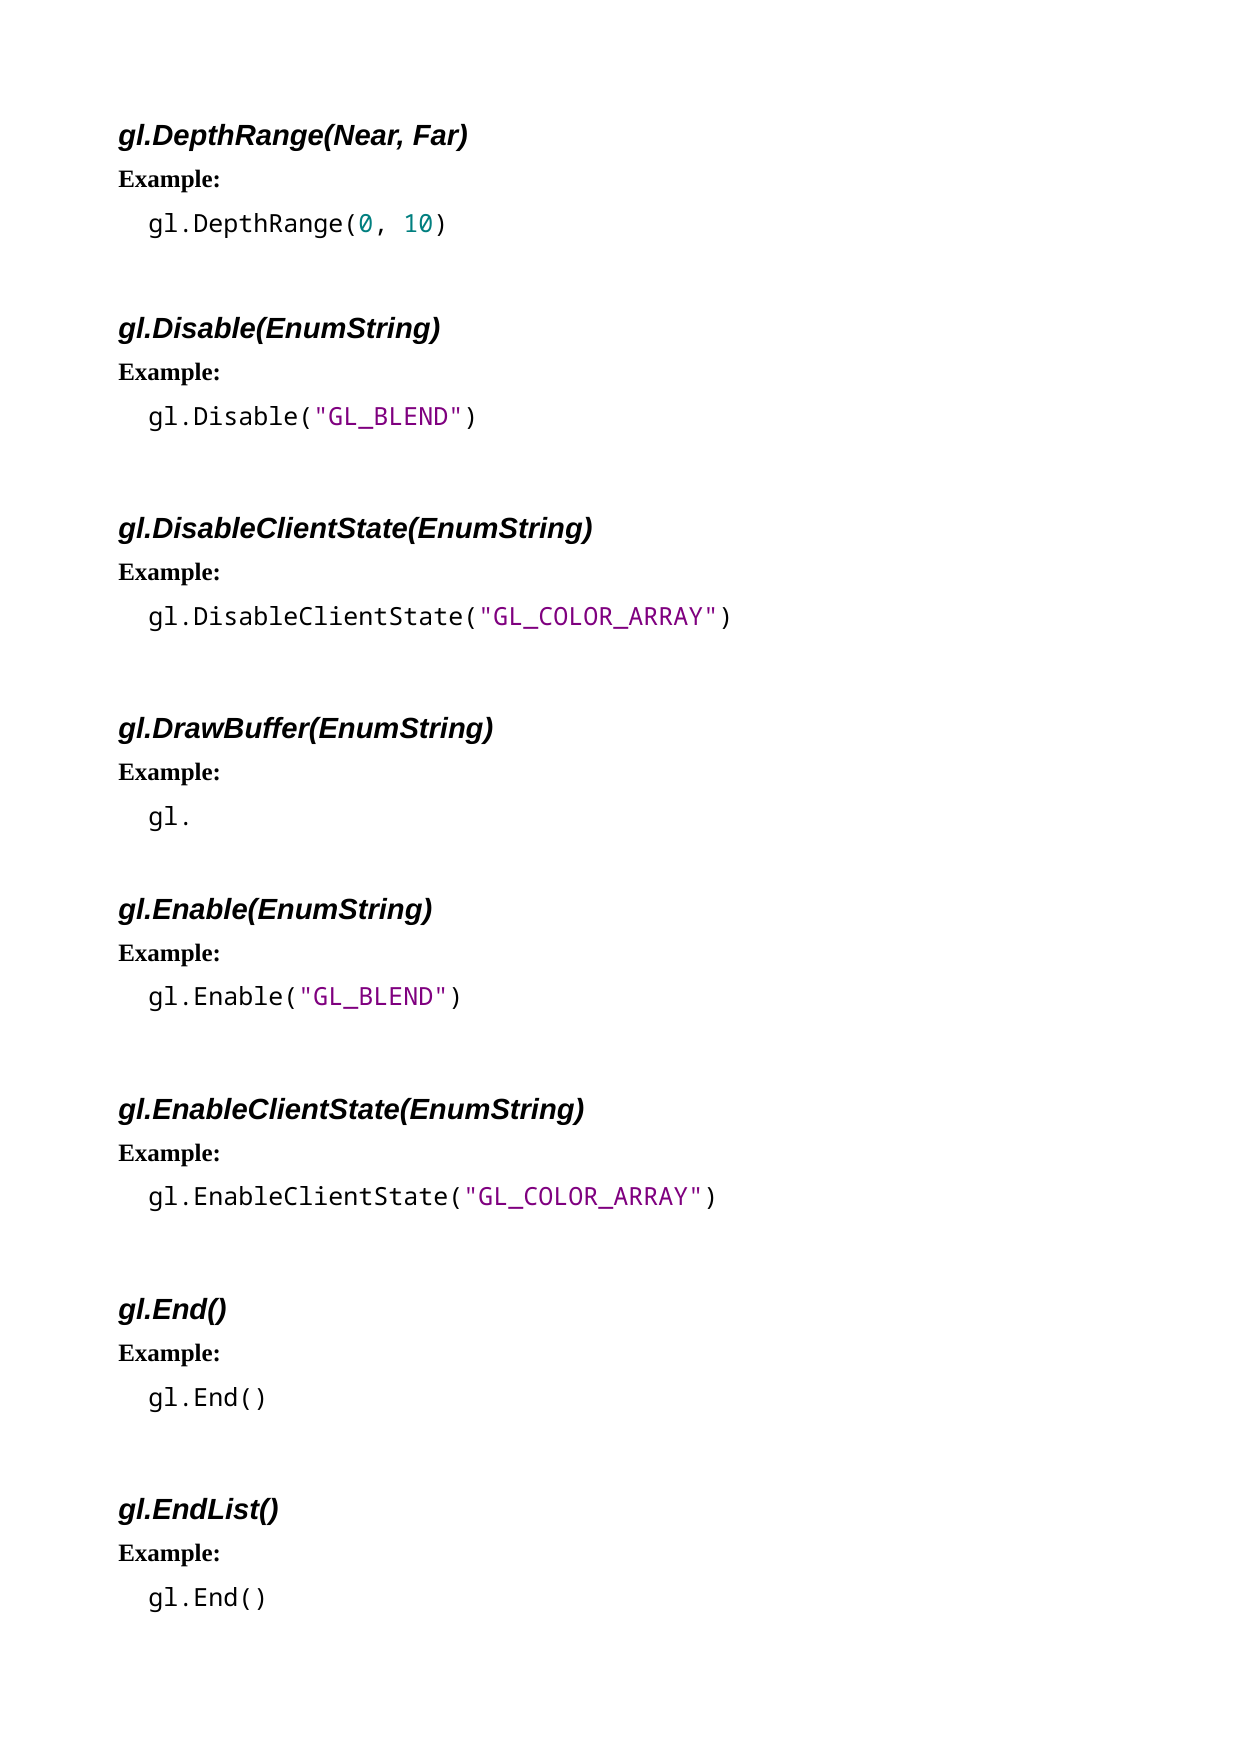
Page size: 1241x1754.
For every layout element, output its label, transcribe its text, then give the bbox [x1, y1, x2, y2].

text Example: [118, 164, 1122, 193]
text gl.Disable("GL_BLEND") [118, 398, 1122, 432]
text Example: [118, 1138, 1122, 1167]
text Example: [118, 357, 1122, 386]
text Example: [118, 1338, 1122, 1367]
subtitle gl.DepthRange(Near, Far) [118, 118, 1122, 152]
subtitle gl.DrawBuffer(EnumString) [118, 711, 1122, 745]
text Example: [118, 557, 1122, 586]
text gl.EnableClientState("GL_COLOR_ARRAY") [118, 1179, 1122, 1213]
subtitle gl.EnableClientState(EnumString) [118, 1092, 1122, 1125]
text Example: [118, 1538, 1122, 1567]
text gl.Enable("GL_BLEND") [118, 979, 1122, 1013]
subtitle gl.Disable(EnumString) [118, 311, 1122, 344]
text gl.DisableClientState("GL_COLOR_ARRAY") [118, 598, 1122, 632]
text Example: [118, 938, 1122, 966]
text gl.End() [118, 1579, 1122, 1613]
subtitle gl.EndList() [118, 1492, 1122, 1526]
subtitle gl.DisableClientState(EnumString) [118, 511, 1122, 545]
text Example: [118, 757, 1122, 786]
subtitle gl.Enable(EnumString) [118, 892, 1122, 925]
text gl.End() [118, 1379, 1122, 1413]
subtitle gl.End() [118, 1292, 1122, 1325]
text gl. [118, 798, 1122, 833]
text gl.DepthRange(0, 10) [118, 205, 1122, 239]
